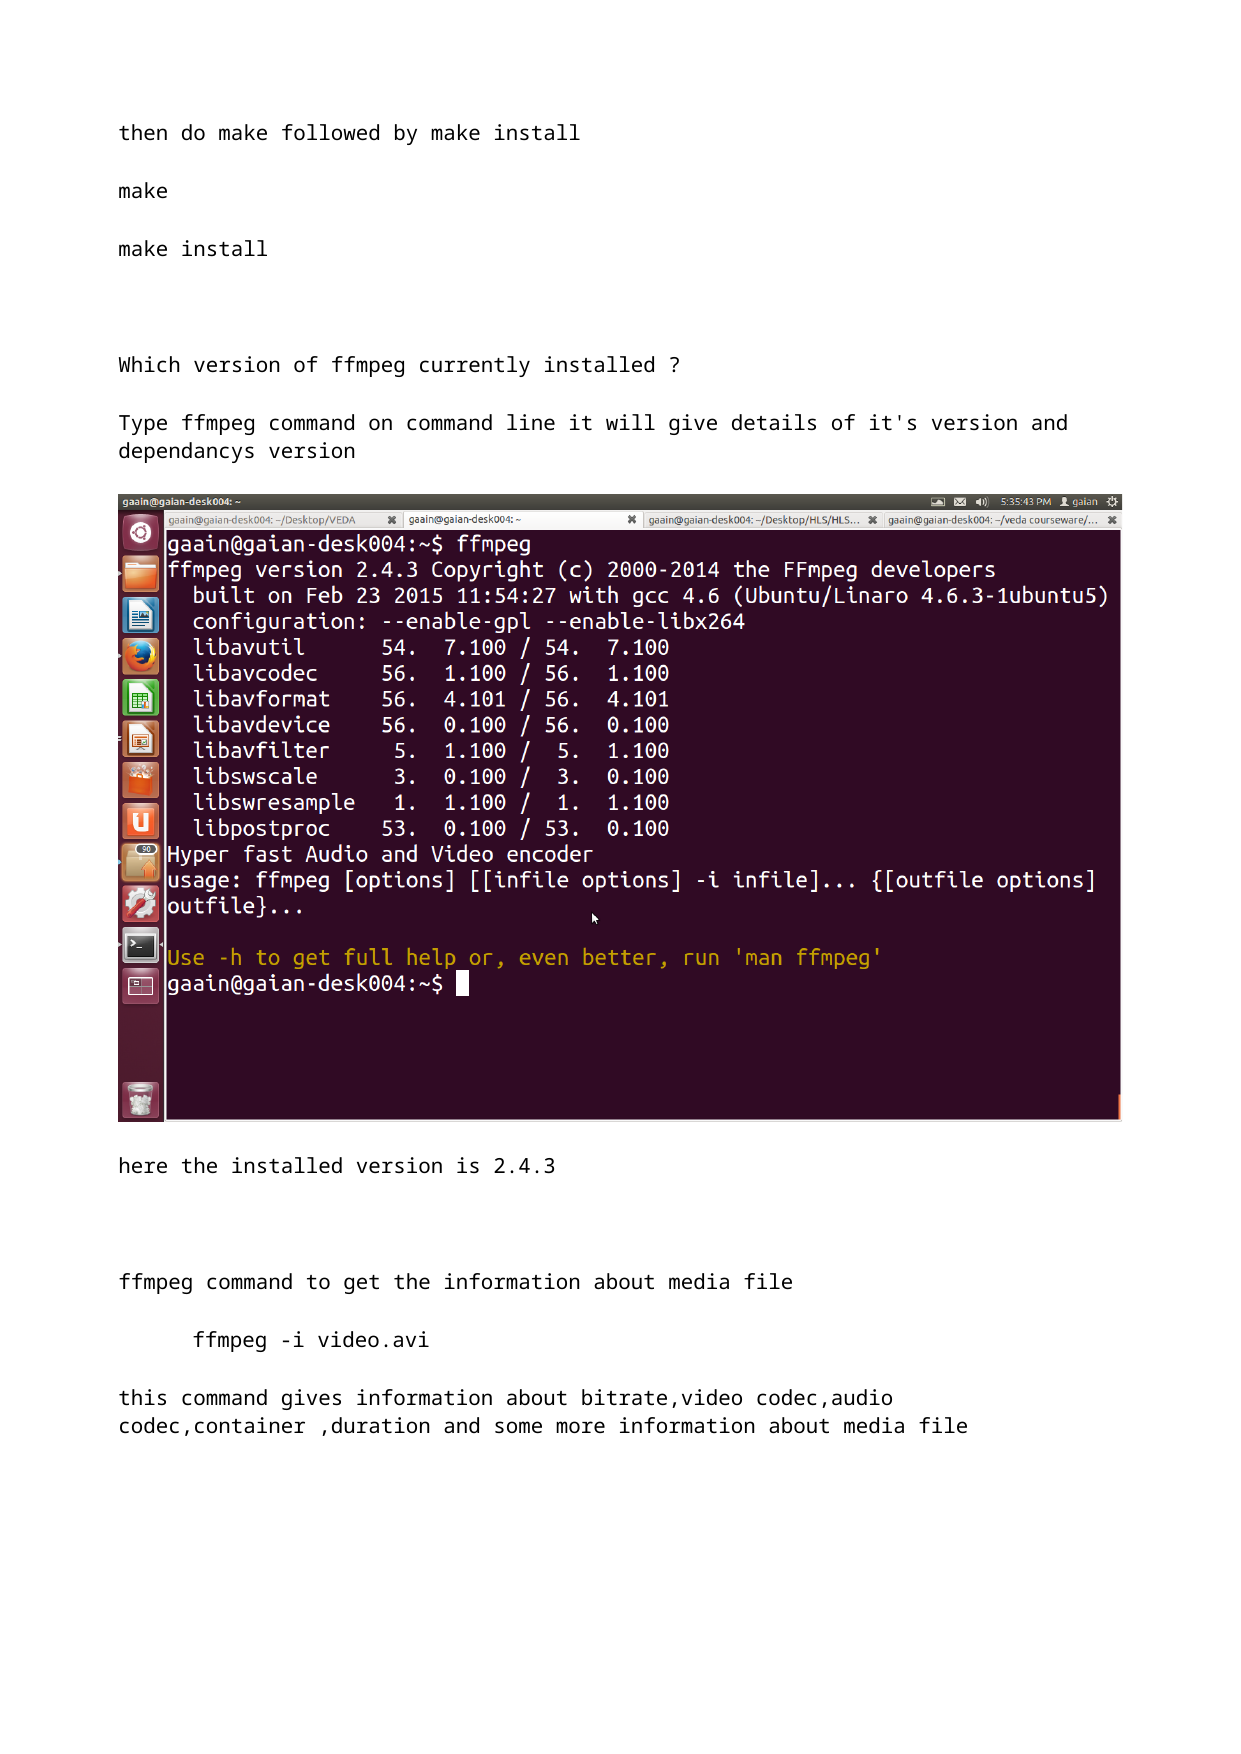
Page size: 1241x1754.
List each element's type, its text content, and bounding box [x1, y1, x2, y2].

text make install [118, 234, 1122, 262]
text here the installed version is 2.4.3 [118, 1151, 1122, 1179]
text ffmpeg command to get the information about media file [118, 1267, 1122, 1295]
text then do make followed by make install [118, 118, 1122, 147]
text this command gives information about bitrate,video codec,audio codec,container ,duration and some more information about media file [118, 1383, 1122, 1439]
text make [118, 176, 1122, 204]
text Which version of ffmpeg currently installed ? [118, 350, 1122, 378]
text ffmpeg -i video.avi [118, 1325, 1122, 1353]
text Type ffmpeg command on command line it will give details of it's version and dependancys version [118, 408, 1122, 464]
picture [118, 494, 1123, 1122]
